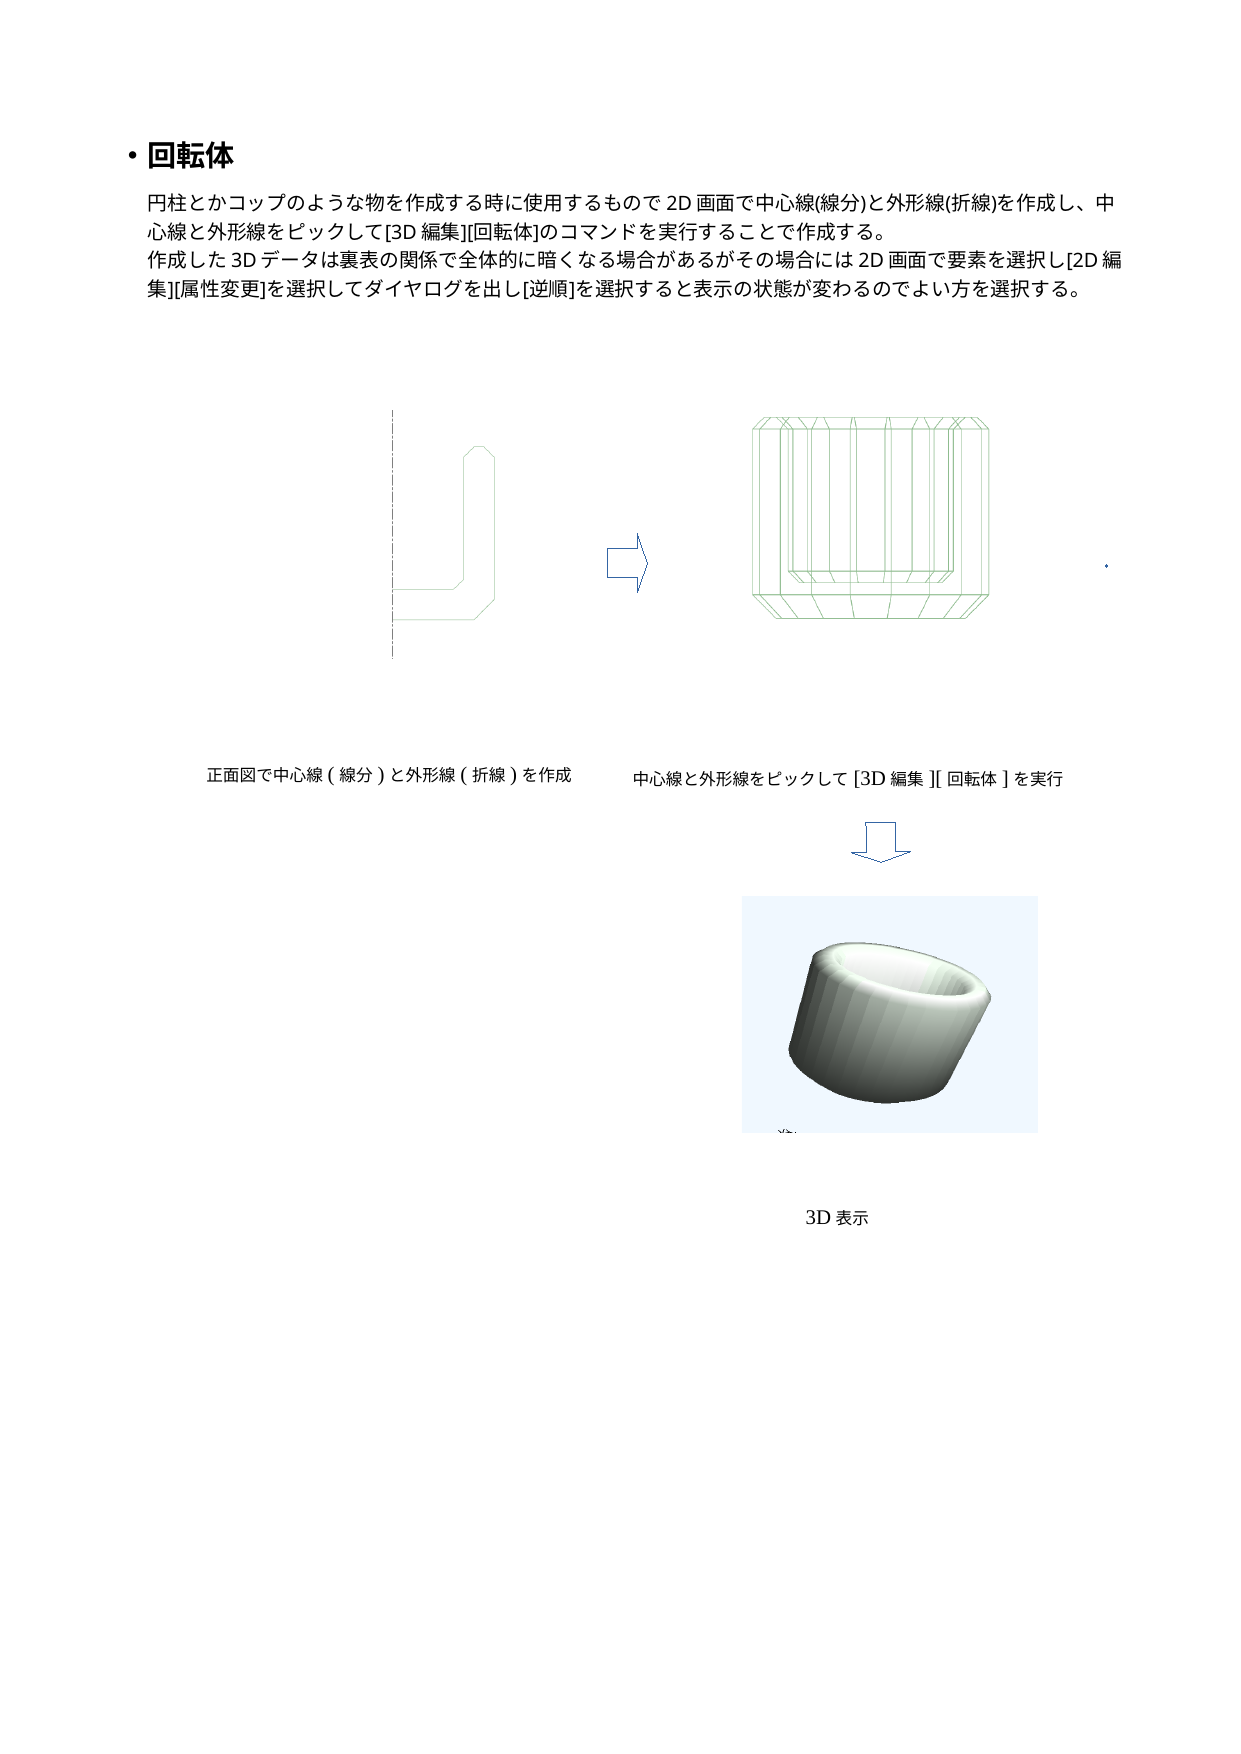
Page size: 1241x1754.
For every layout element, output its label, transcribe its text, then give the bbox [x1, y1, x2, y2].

subtitle ・回転体 [118, 133, 1122, 175]
picture [706, 374, 1069, 664]
picture [251, 410, 563, 659]
text 円柱とかコップのような物を作成する時に使用するもので2D画面で中心線(線分)と外形線(折線)を作成し、中心線と外形線をピックして[3D編集][回転体]のコマンドを実行することで作成する。 [148, 187, 1122, 245]
text 作成した3Dデータは裏表の関係で全体的に暗くなる場合があるがその場合には2D画面で要素を選択し[2D編集][属性変更]を選択してダイヤログを出し[逆順]を選択すると表示の状態が変わるのでよい方を選択する。 [148, 245, 1122, 302]
picture [741, 896, 1038, 1133]
